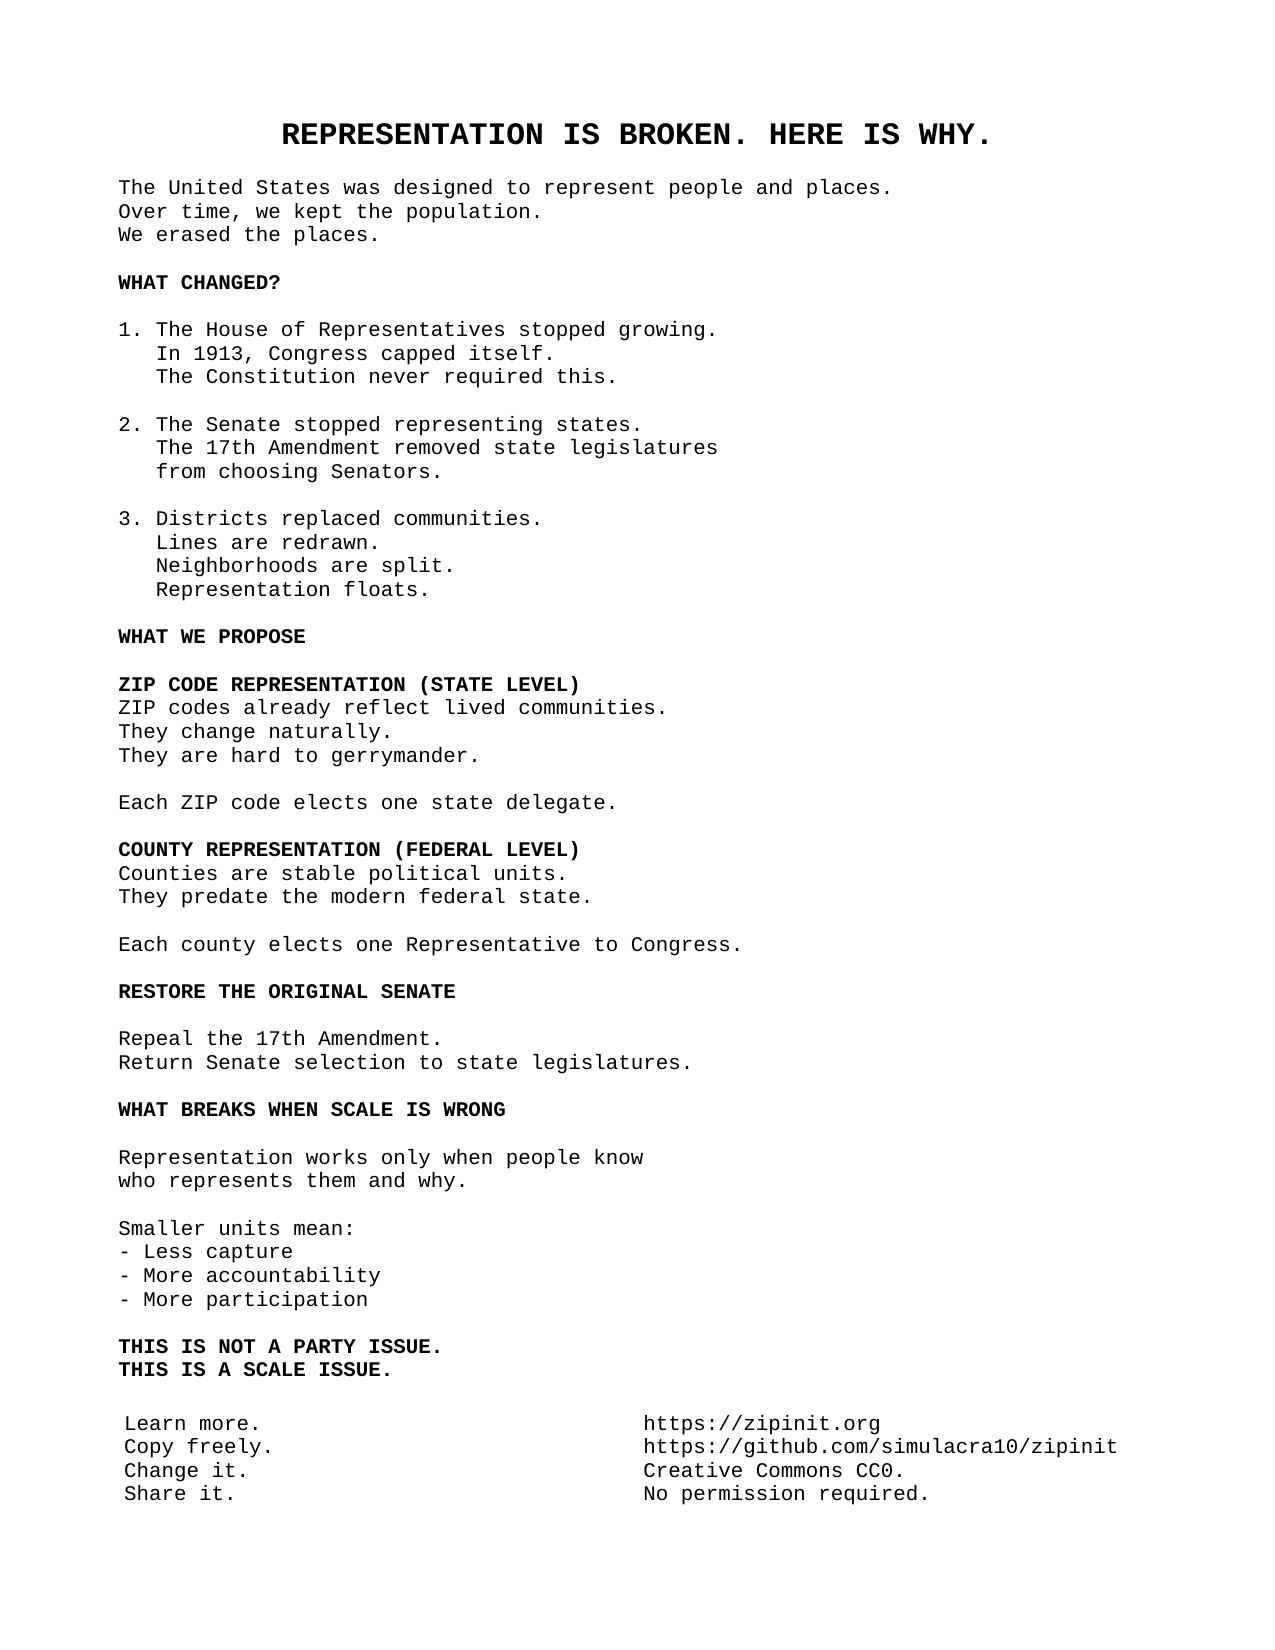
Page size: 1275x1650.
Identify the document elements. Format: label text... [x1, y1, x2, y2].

text Neighborhoods are split. [118, 556, 1157, 579]
text The United States was designed to represent people and places. [118, 177, 1157, 201]
text COUNTY REPRESENTATION (FEDERAL LEVEL) [118, 839, 1157, 863]
text Each county elects one Representative to Congress. [118, 934, 1157, 957]
text Return Senate selection to state legislatures. [118, 1052, 1157, 1076]
text They predate the modern federal state. [118, 887, 1157, 910]
text who represents them and why. [118, 1170, 1157, 1194]
table_header https://zipinit.org https://github.com/simulacra10/zipinit Creative Commons CC0. No permission required. [638, 1407, 1157, 1513]
text REPRESENTATION IS BROKEN. HERE IS WHY. [118, 118, 1157, 153]
text RESTORE THE ORIGINAL SENATE [118, 981, 1157, 1005]
text 3. Districts replaced communities. [118, 508, 1157, 532]
text Lines are redrawn. [118, 532, 1157, 556]
text 2. The Senate stopped representing states. [118, 414, 1157, 437]
text In 1913, Congress capped itself. [118, 343, 1157, 366]
text Repeal the 17th Amendment. [118, 1028, 1157, 1052]
text The 17th Amendment removed state legislatures [118, 437, 1157, 461]
text ZIP codes already reflect lived communities. [118, 697, 1157, 721]
text 1. The House of Representatives stopped growing. [118, 319, 1157, 343]
text We erased the places. [118, 224, 1157, 248]
text They are hard to gerrymander. [118, 745, 1157, 768]
text WHAT BREAKS WHEN SCALE IS WRONG [118, 1099, 1157, 1123]
text THIS IS A SCALE ISSUE. [118, 1359, 1157, 1383]
text Counties are stable political units. [118, 863, 1157, 887]
text THIS IS NOT A PARTY ISSUE. [118, 1336, 1157, 1359]
text from choosing Senators. [118, 461, 1157, 484]
text Representation floats. [118, 579, 1157, 603]
text - More participation [118, 1288, 1157, 1312]
text ZIP CODE REPRESENTATION (STATE LEVEL) [118, 674, 1157, 697]
text Each ZIP code elects one state delegate. [118, 792, 1157, 816]
text Over time, we kept the population. [118, 201, 1157, 224]
text - More accountability [118, 1265, 1157, 1288]
text WHAT WE PROPOSE [118, 626, 1157, 650]
text - Less capture [118, 1241, 1157, 1265]
text Representation works only when people know [118, 1147, 1157, 1170]
text The Constitution never required this. [118, 366, 1157, 390]
text WHAT CHANGED? [118, 272, 1157, 295]
text Smaller units mean: [118, 1218, 1157, 1241]
table_header Learn more. Copy freely. Change it. Share it. [118, 1407, 637, 1513]
text They change naturally. [118, 721, 1157, 745]
